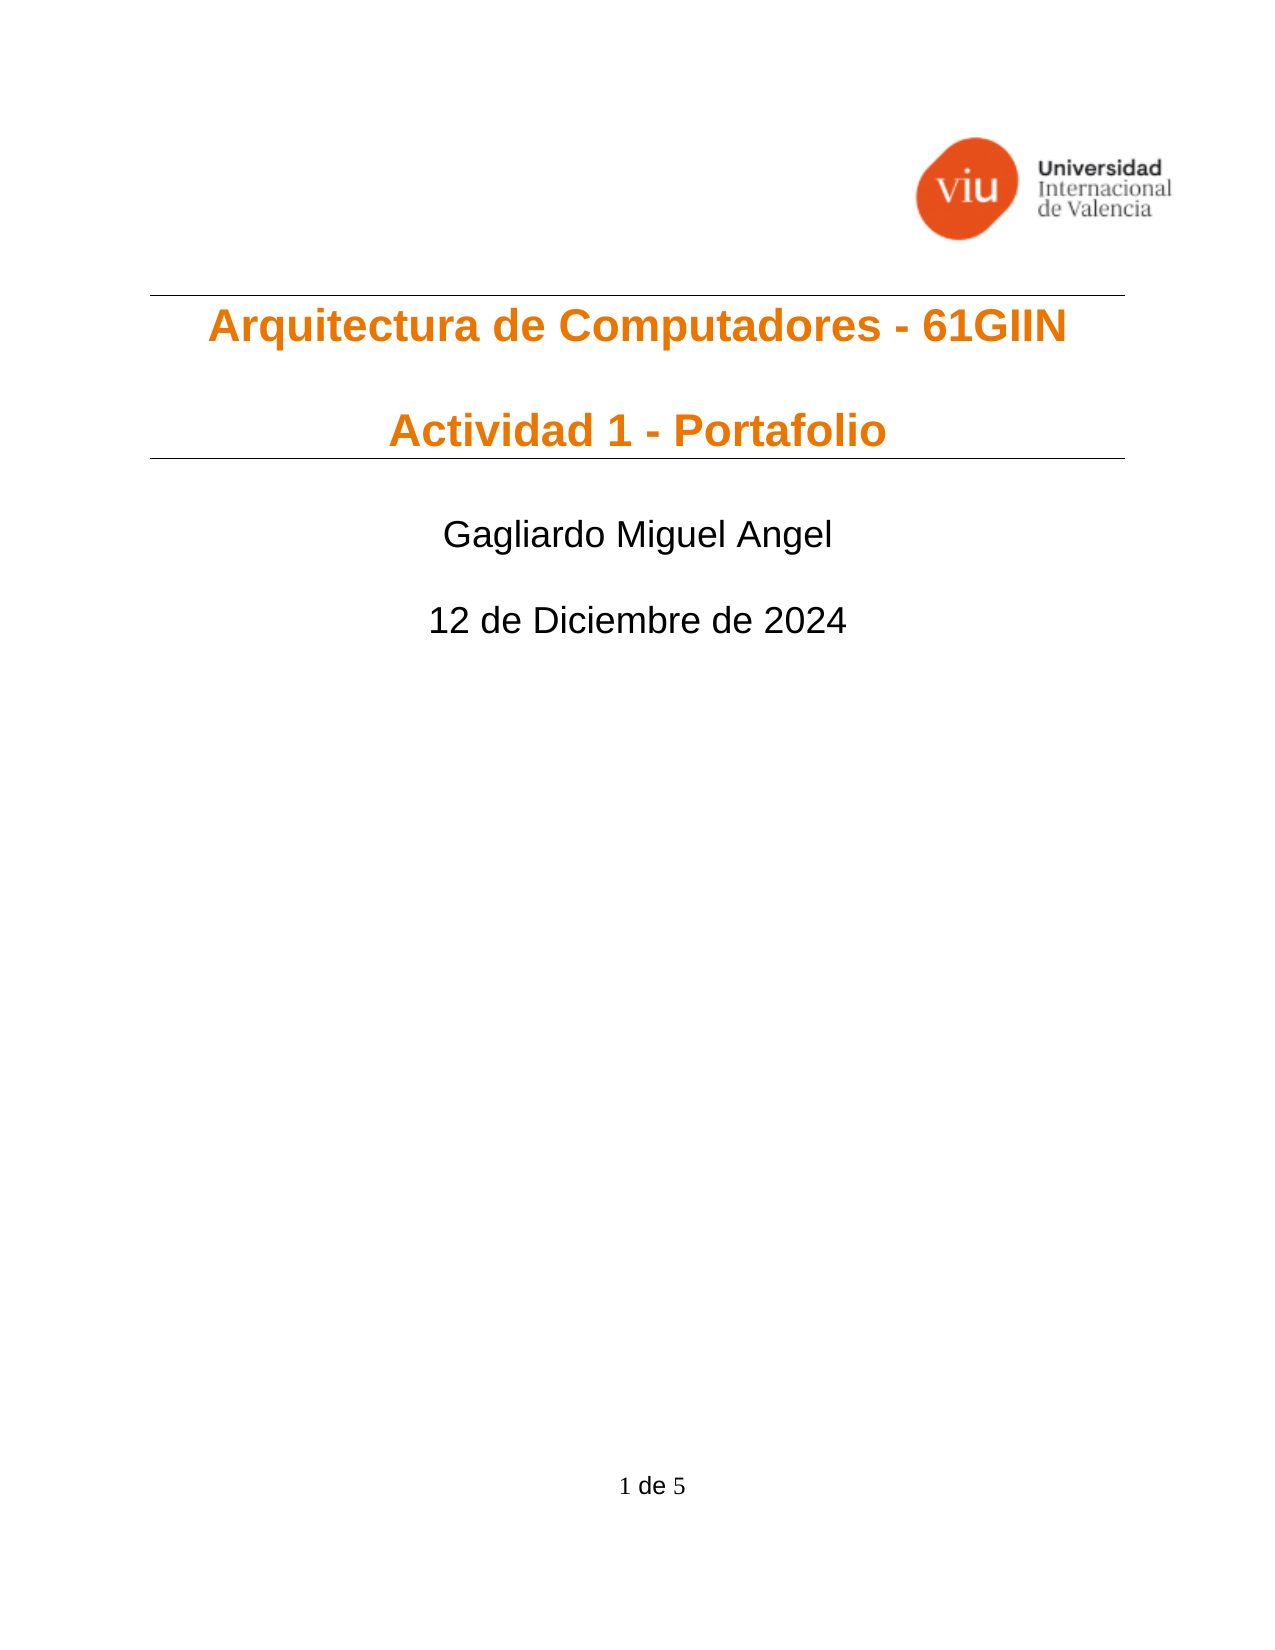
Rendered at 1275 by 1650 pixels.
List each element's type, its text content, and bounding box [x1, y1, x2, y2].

picture [913, 134, 1175, 245]
text 12 de Diciembre de 2024 [150, 598, 1125, 641]
text Gagliardo Miguel Angel [150, 512, 1125, 555]
text Actividad 1 - Portafolio [150, 400, 1125, 458]
text Arquitectura de Computadores - 61GIIN [150, 296, 1125, 351]
